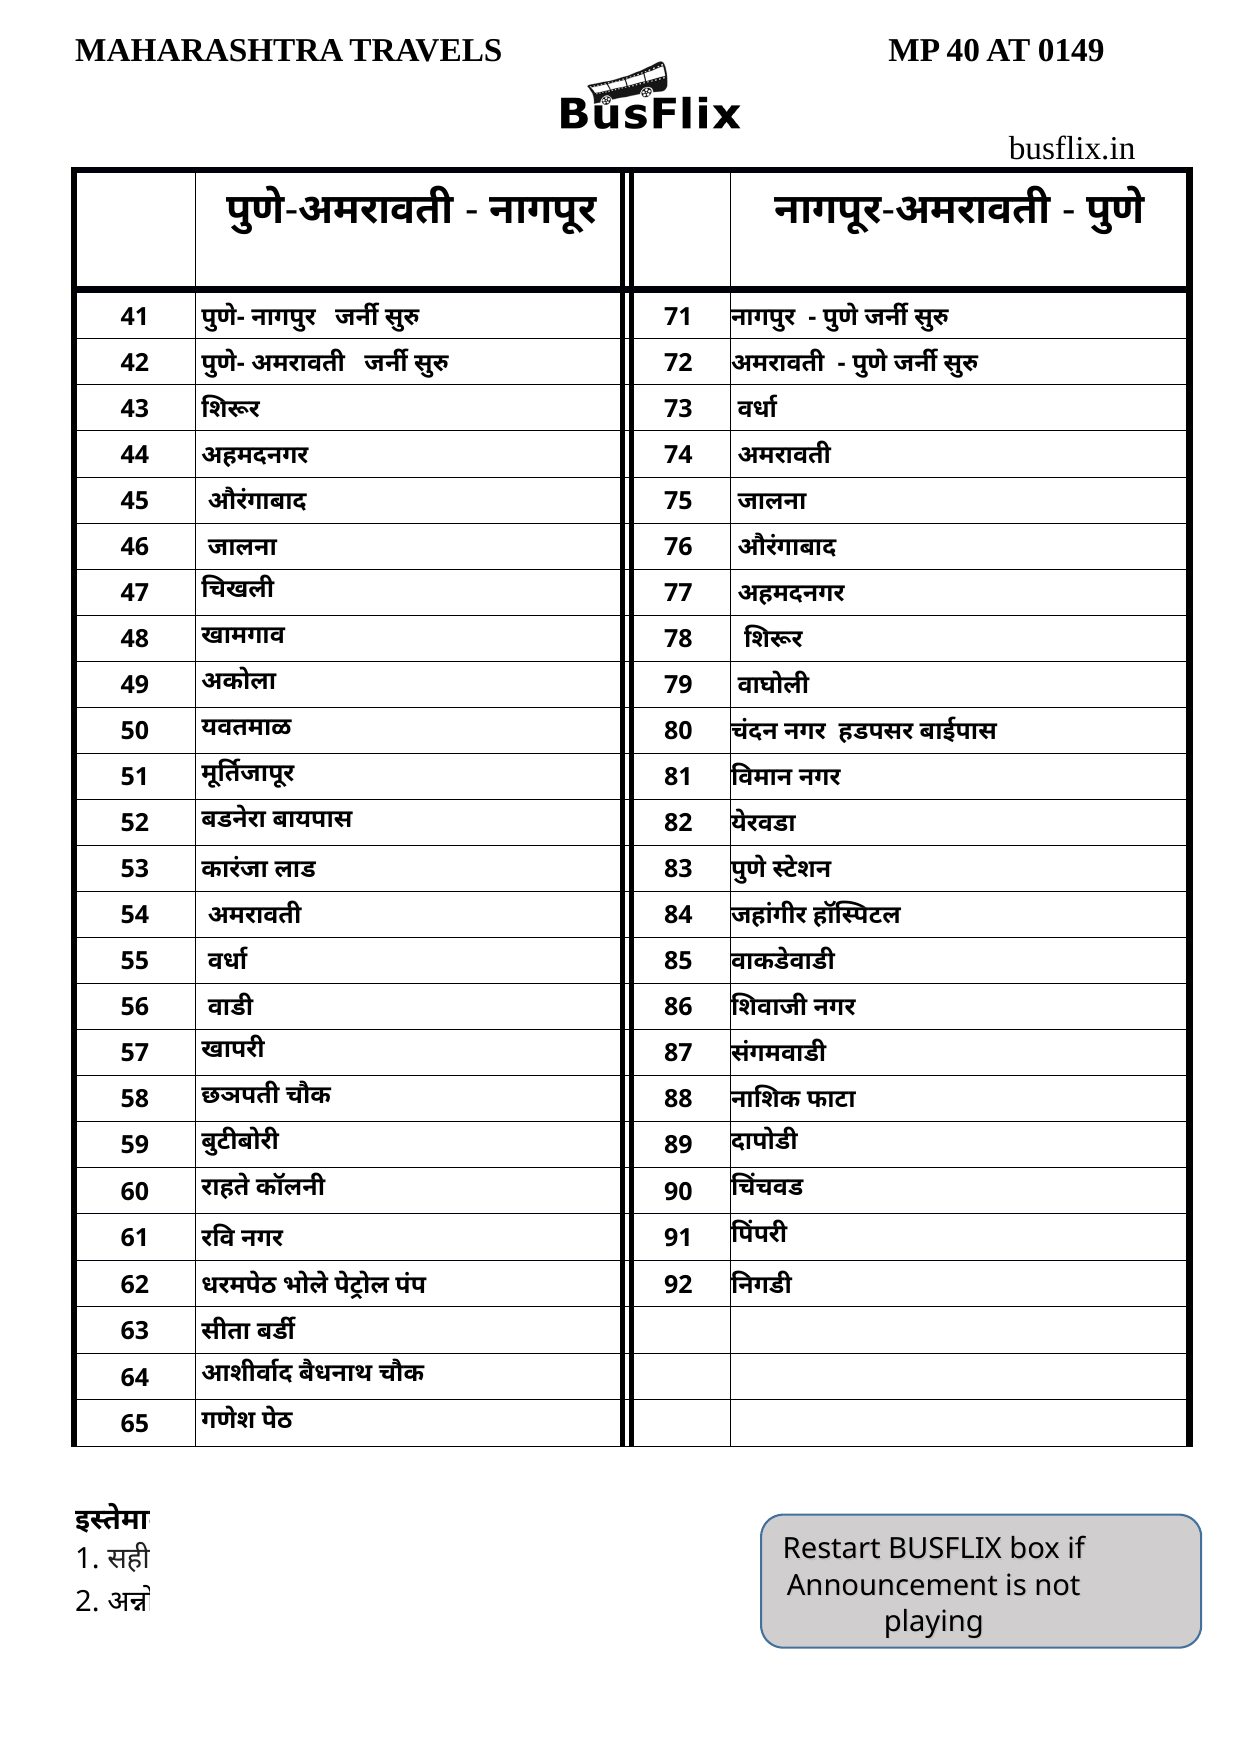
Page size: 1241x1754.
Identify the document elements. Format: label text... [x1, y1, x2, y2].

table_cell अमरावती - पुणे जर्नी सुरु [731, 339, 1186, 384]
table_cell शिरूर [731, 616, 1186, 661]
table_cell औरंगाबाद [731, 524, 1186, 568]
table_cell रवि नगर [196, 1214, 620, 1259]
table_header [634, 173, 730, 286]
table_cell 79 [634, 662, 730, 707]
table_cell 90 [634, 1168, 730, 1213]
table_cell नाशिक फाटा [731, 1076, 1186, 1121]
table_cell 57 [77, 1030, 195, 1075]
table_cell 83 [634, 846, 730, 891]
table_cell 43 [77, 385, 195, 430]
table_cell जालना [731, 478, 1186, 522]
table_cell वाकडेवाडी [731, 938, 1186, 983]
table_cell 51 [77, 754, 195, 799]
text 1. सही नंबर दबाएं और तुरंत कीपैड पर ग्रीन बटन दबाएं। [656, 1538, 760, 1581]
table_cell यवतमाळ [196, 708, 620, 753]
text 1. सही नंबर दबाएं और तुरंत कीपैड पर ग्रीन बटन दबाएं। [75, 1538, 150, 1581]
table_cell 41 [77, 293, 195, 338]
table_cell छञपती चौक [196, 1076, 620, 1121]
table_cell 72 [634, 339, 730, 384]
table_cell शिरूर [196, 385, 620, 430]
table_cell [731, 1354, 1186, 1399]
table_cell 62 [77, 1261, 195, 1306]
table_cell जालना [196, 524, 620, 568]
table_cell सीता बर्डी [196, 1307, 620, 1353]
table_cell 78 [634, 616, 730, 661]
table_cell 47 [77, 570, 195, 614]
table_header [77, 173, 195, 286]
table_cell आशीर्वाद बैधनाथ चौक [196, 1354, 620, 1399]
table_cell संगमवाडी [731, 1030, 1186, 1075]
table_cell [731, 1400, 1186, 1446]
table_cell 42 [77, 339, 195, 384]
table_cell 46 [77, 524, 195, 568]
table_cell 75 [634, 478, 730, 522]
table_cell 85 [634, 938, 730, 983]
table_cell बुटीबोरी [196, 1122, 620, 1167]
table_cell 77 [634, 570, 730, 614]
table_cell 82 [634, 800, 730, 845]
table_cell विमान नगर [731, 754, 1186, 799]
table_cell अमरावती [196, 892, 620, 937]
table_cell 53 [77, 846, 195, 891]
table_cell पुणे- नागपुर जर्नी सुरु [196, 293, 620, 338]
table_cell 64 [77, 1354, 195, 1399]
table_cell 84 [634, 892, 730, 937]
table_cell अकोला [196, 662, 620, 707]
table_cell 91 [634, 1214, 730, 1259]
table_cell 88 [634, 1076, 730, 1121]
table_cell धरमपेठ भोले पेट्रोल पंप [196, 1261, 620, 1306]
table_cell शिवाजी नगर [731, 984, 1186, 1029]
table_cell 81 [634, 754, 730, 799]
table_cell दापोडी [731, 1122, 1186, 1167]
table_cell वाघोली [731, 662, 1186, 707]
text 2. अन्नोउंसमेंट को रोकने के लिए लाल बटन दबाएं । [711, 1581, 760, 1624]
table_cell वर्धा [196, 938, 620, 983]
table_cell चिखली [196, 570, 620, 614]
table_cell मूर्तिजापूर [196, 754, 620, 799]
table_cell जहांगीर हॉस्पिटल [731, 892, 1186, 937]
table_cell 86 [634, 984, 730, 1029]
table_cell [634, 1400, 730, 1446]
text इस्तेमाल – [75, 1498, 1165, 1538]
table_cell 61 [77, 1214, 195, 1259]
table_cell बडनेरा बायपास [196, 800, 620, 845]
table_cell 76 [634, 524, 730, 568]
table_cell अमरावती [731, 431, 1186, 476]
table_cell पिंपरी [731, 1214, 1186, 1259]
table_cell 48 [77, 616, 195, 661]
text 2. अन्नोउंसमेंट को रोकने के लिए लाल बटन दबाएं । [75, 1581, 150, 1624]
table_cell राहते कॉलनी [196, 1168, 620, 1213]
table_cell 63 [77, 1307, 195, 1353]
table_cell वाडी [196, 984, 620, 1029]
table_cell 89 [634, 1122, 730, 1167]
table_cell 65 [77, 1400, 195, 1446]
table_cell औरंगाबाद [196, 478, 620, 522]
table_cell 87 [634, 1030, 730, 1075]
table_cell गणेश पेठ [196, 1400, 620, 1446]
table_cell [731, 1307, 1186, 1353]
table_cell निगडी [731, 1261, 1186, 1306]
table_cell 49 [77, 662, 195, 707]
table_cell खामगाव [196, 616, 620, 661]
table_cell 45 [77, 478, 195, 522]
table_cell खापरी [196, 1030, 620, 1075]
table_cell 54 [77, 892, 195, 937]
table_cell 59 [77, 1122, 195, 1167]
table_cell [634, 1307, 730, 1353]
table_cell 56 [77, 984, 195, 1029]
table_cell वर्धा [731, 385, 1186, 430]
table_cell चंदन नगर हडपसर बाईपास [731, 708, 1186, 753]
table_cell 58 [77, 1076, 195, 1121]
table_header पुणे-अमरावती - नागपूर [196, 173, 620, 286]
table_cell 60 [77, 1168, 195, 1213]
table_cell 74 [634, 431, 730, 476]
table_cell 71 [634, 293, 730, 338]
table_cell चिंचवड [731, 1168, 1186, 1213]
table_cell अहमदनगर [196, 431, 620, 476]
table_header नागपूर-अमरावती - पुणे [731, 173, 1186, 286]
table_cell 50 [77, 708, 195, 753]
table_cell 52 [77, 800, 195, 845]
table_cell येरवडा [731, 800, 1186, 845]
table_cell 73 [634, 385, 730, 430]
table_cell अहमदनगर [731, 570, 1186, 614]
table_cell कारंजा लाड [196, 846, 620, 891]
table_cell पुणे स्टेशन [731, 846, 1186, 891]
table_cell 92 [634, 1261, 730, 1306]
table_cell 80 [634, 708, 730, 753]
table_cell [634, 1354, 730, 1399]
table_cell 55 [77, 938, 195, 983]
table_cell 44 [77, 431, 195, 476]
table_cell नागपुर - पुणे जर्नी सुरु [731, 293, 1186, 338]
table_cell पुणे- अमरावती जर्नी सुरु [196, 339, 620, 384]
